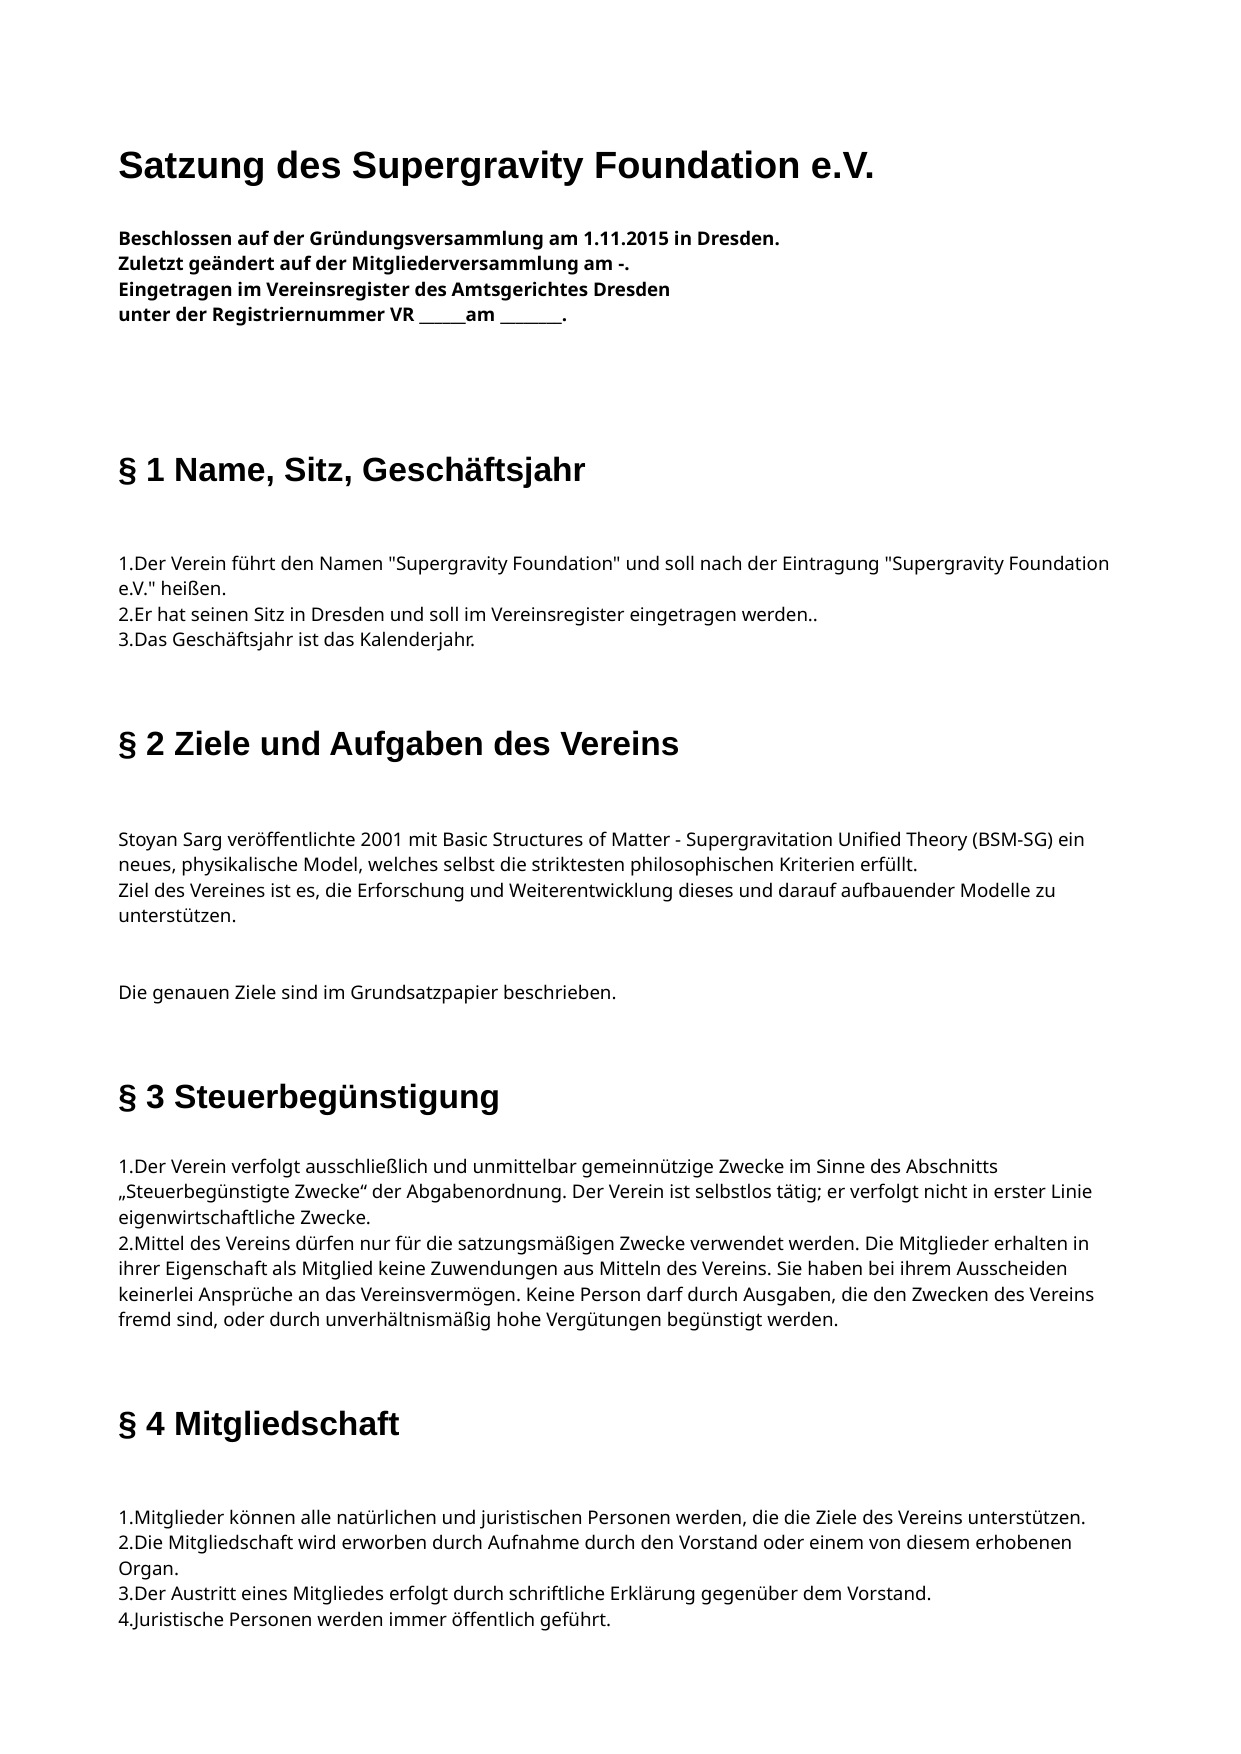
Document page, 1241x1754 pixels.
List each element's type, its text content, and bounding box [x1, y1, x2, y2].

text Eingetragen im Vereinsregister des Amtsgerichtes Dresden [118, 276, 1122, 301]
list Der Austritt eines Mitgliedes erfolgt durch schriftliche Erklärung gegenüber dem Vorstand. [118, 1581, 1122, 1606]
list Die Mitgliedschaft wird erworben durch Aufnahme durch den Vorstand oder einem von diesem erhobenen Organ. [118, 1529, 1122, 1581]
text Die genauen Ziele sind im Grundsatzpapier beschrieben. [118, 979, 1122, 1005]
subtitle Satzung des Supergravity Foundation e.V. [118, 143, 1122, 187]
list Juristische Personen werden immer öffentlich geführt. [118, 1606, 1122, 1632]
list Er hat seinen Sitz in Dresden und soll im Vereinsregister eingetragen werden.. [118, 601, 1122, 627]
text unter der Registriernummer VR ______am ________. [118, 301, 1122, 327]
text Beschlossen auf der Gründungsversammlung am 1.11.2015 in Dresden. [118, 225, 1122, 250]
list Das Geschäftsjahr ist das Kalenderjahr. [118, 627, 1122, 652]
subtitle § 3 Steuerbegünstigung [118, 1077, 1122, 1115]
list Der Verein verfolgt ausschließlich und unmittelbar gemeinnützige Zwecke im Sinne des Abschnitts „Steuerbegünstigte Zwecke“ der Abgabenordnung. Der Verein ist selbstlos tätig; er verfolgt nicht in erster Linie eigenwirtschaftliche Zwecke. [118, 1153, 1122, 1230]
text Ziel des Vereines ist es, die Erforschung und Weiterentwicklung dieses und darauf aufbauender Modelle zu unterstützen. [118, 877, 1122, 928]
list Mitglieder können alle natürlichen und juristischen Personen werden, die die Ziele des Vereins unterstützen. [118, 1504, 1122, 1529]
list Der Verein führt den Namen "Supergravity Foundation" und soll nach der Eintragung "Supergravity Foundation e.V." heißen. [118, 550, 1122, 601]
text Stoyan Sarg veröffentlichte 2001 mit Basic Structures of Matter - Supergravitation Unified Theory (BSM-SG) ein neues, physikalische Model, welches selbst die striktesten philosophischen Kriterien erfüllt. [118, 826, 1122, 877]
subtitle § 2 Ziele und Aufgaben des Vereins [118, 724, 1122, 763]
list Mittel des Vereins dürfen nur für die satzungsmäßigen Zwecke verwendet werden. Die Mitglieder erhalten in ihrer Eigenschaft als Mitglied keine Zuwendungen aus Mitteln des Vereins. Sie haben bei ihrem Ausscheiden keinerlei Ansprüche an das Vereinsvermögen. Keine Person darf durch Ausgaben, die den Zwecken des Vereins fremd sind, oder durch unverhältnismäßig hohe Vergütungen begünstigt werden. [118, 1230, 1122, 1332]
subtitle § 4 Mitgliedschaft [118, 1404, 1122, 1442]
subtitle § 1 Name, Sitz, Geschäftsjahr [118, 450, 1122, 488]
text Zuletzt geändert auf der Mitgliederversammlung am -. [118, 250, 1122, 276]
